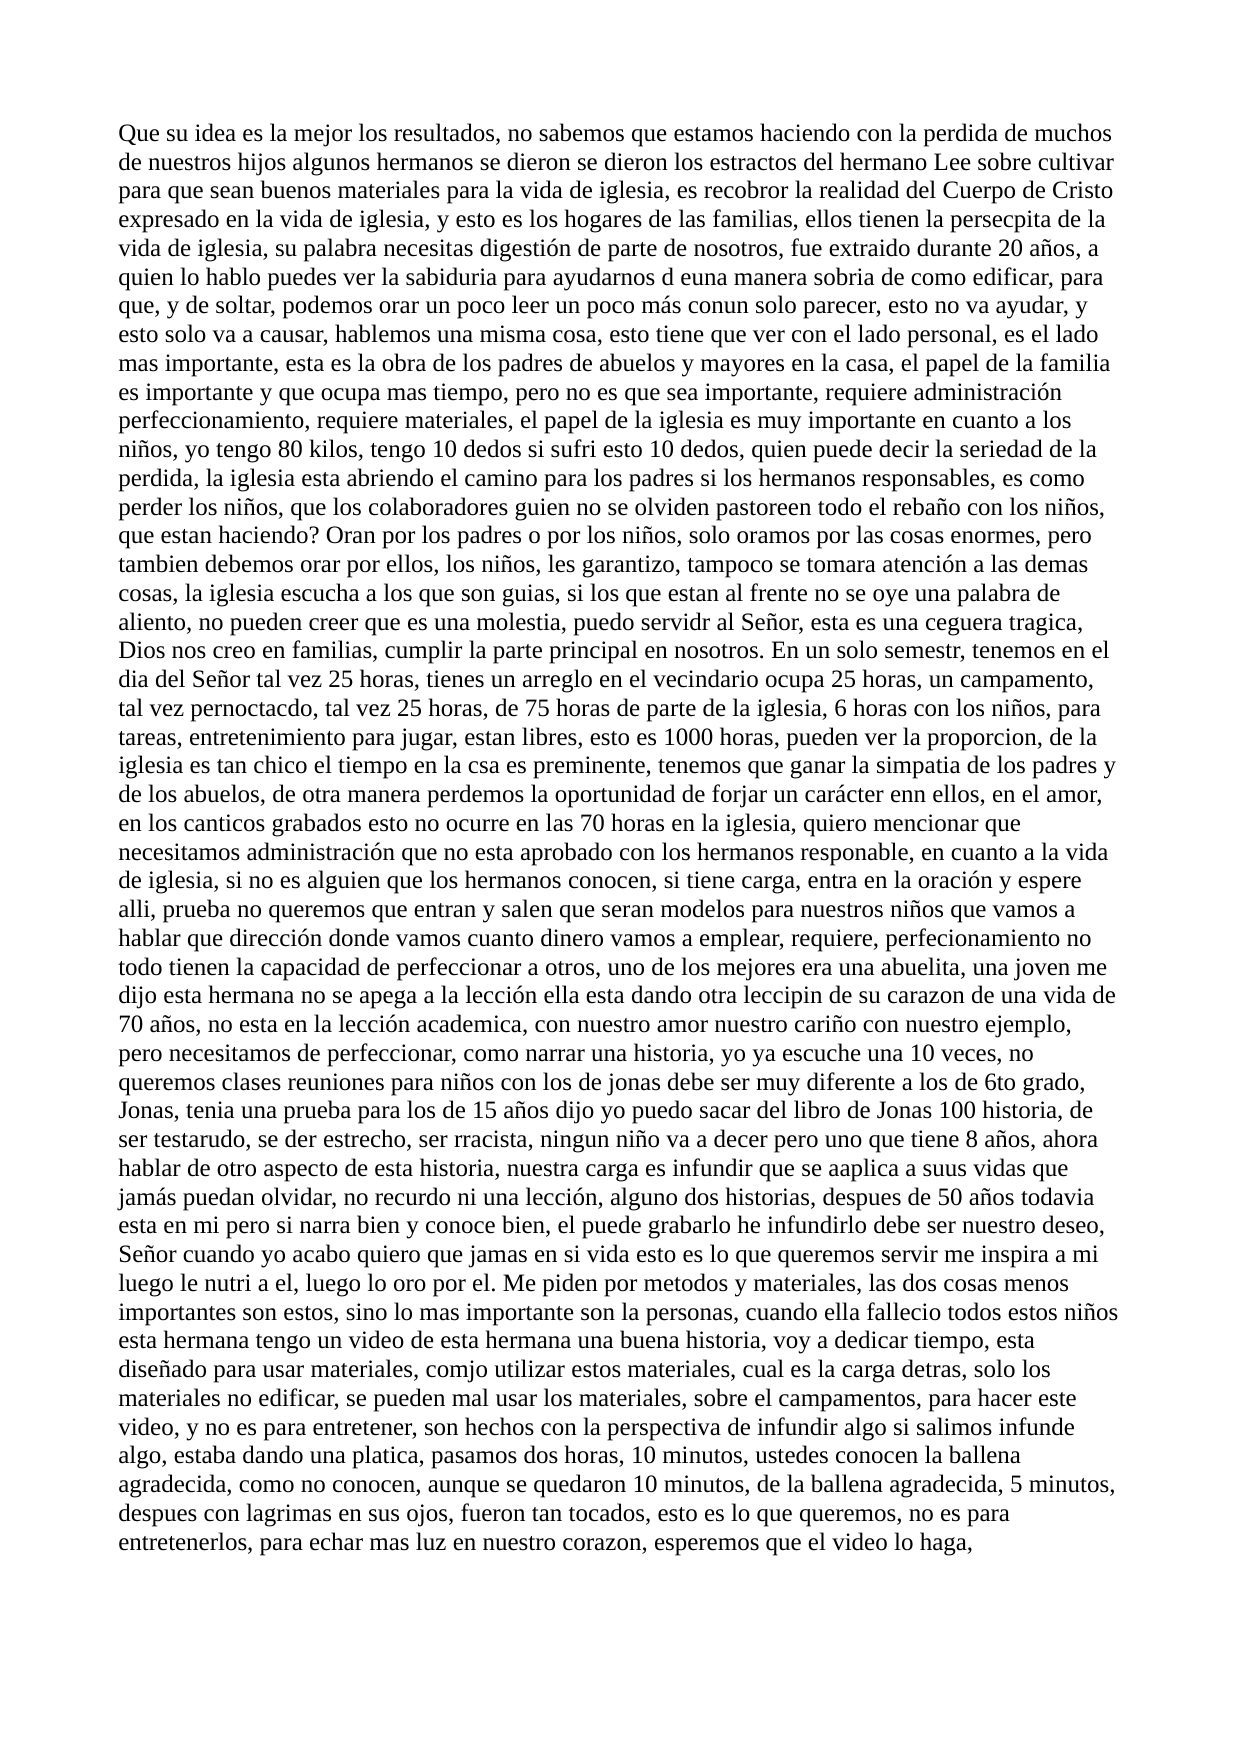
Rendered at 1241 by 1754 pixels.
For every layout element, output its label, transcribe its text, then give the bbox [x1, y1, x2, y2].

text Que su idea es la mejor los resultados, no sabemos que estamos haciendo con la perdida de muchos de nuestros hijos algunos hermanos se dieron se dieron los estractos del hermano Lee sobre cultivar para que sean buenos materiales para la vida de iglesia, es recobror la realidad del Cuerpo de Cristo expresado en la vida de iglesia, y esto es los hogares de las familias, ellos tienen la persecpita de la vida de iglesia, su palabra necesitas digestión de parte de nosotros, fue extraido durante 20 años, a quien lo hablo puedes ver la sabiduria para ayudarnos d euna manera sobria de como edificar, para que, y de soltar, podemos orar un poco leer un poco más conun solo parecer, esto no va ayudar, y esto solo va a causar, hablemos una misma cosa, esto tiene que ver con el lado personal, es el lado mas importante, esta es la obra de los padres de abuelos y mayores en la casa, el papel de la familia es importante y que ocupa mas tiempo, pero no es que sea importante, requiere administración perfeccionamiento, requiere materiales, el papel de la iglesia es muy importante en cuanto a los niños, yo tengo 80 kilos, tengo 10 dedos si sufri esto 10 dedos, quien puede decir la seriedad de la perdida, la iglesia esta abriendo el camino para los padres si los hermanos responsables, es como perder los niños, que los colaboradores guien no se olviden pastoreen todo el rebaño con los niños, que estan haciendo? Oran por los padres o por los niños, solo oramos por las cosas enormes, pero tambien debemos orar por ellos, los niños, les garantizo, tampoco se tomara atención a las demas cosas, la iglesia escucha a los que son guias, si los que estan al frente no se oye una palabra de aliento, no pueden creer que es una molestia, puedo servidr al Señor, esta es una ceguera tragica, Dios nos creo en familias, cumplir la parte principal en nosotros. En un solo semestr, tenemos en el dia del Señor tal vez 25 horas, tienes un arreglo en el vecindario ocupa 25 horas, un campamento, tal vez pernoctacdo, tal vez 25 horas, de 75 horas de parte de la iglesia, 6 horas con los niños, para tareas, entretenimiento para jugar, estan libres, esto es 1000 horas, pueden ver la proporcion, de la iglesia es tan chico el tiempo en la csa es preminente, tenemos que ganar la simpatia de los padres y de los abuelos, de otra manera perdemos la oportunidad de forjar un carácter enn ellos, en el amor, en los canticos grabados esto no ocurre en las 70 horas en la iglesia, quiero mencionar que necesitamos administración que no esta aprobado con los hermanos responable, en cuanto a la vida de iglesia, si no es alguien que los hermanos conocen, si tiene carga, entra en la oración y espere alli, prueba no queremos que entran y salen que seran modelos para nuestros niños que vamos a hablar que dirección donde vamos cuanto dinero vamos a emplear, requiere, perfecionamiento no todo tienen la capacidad de perfeccionar a otros, uno de los mejores era una abuelita, una joven me dijo esta hermana no se apega a la lección ella esta dando otra leccipin de su carazon de una vida de 70 años, no esta en la lección academica, con nuestro amor nuestro cariño con nuestro ejemplo, pero necesitamos de perfeccionar, como narrar una historia, yo ya escuche una 10 veces, no queremos clases reuniones para niños con los de jonas debe ser muy diferente a los de 6to grado, Jonas, tenia una prueba para los de 15 años dijo yo puedo sacar del libro de Jonas 100 historia, de ser testarudo, se der estrecho, ser rracista, ningun niño va a decer pero uno que tiene 8 años, ahora hablar de otro aspecto de esta historia, nuestra carga es infundir que se aaplica a suus vidas que jamás puedan olvidar, no recurdo ni una lección, alguno dos historias, despues de 50 años todavia esta en mi pero si narra bien y conoce bien, el puede grabarlo he infundirlo debe ser nuestro deseo, Señor cuando yo acabo quiero que jamas en si vida esto es lo que queremos servir me inspira a mi luego le nutri a el, luego lo oro por el. Me piden por metodos y materiales, las dos cosas menos importantes son estos, sino lo mas importante son la personas, cuando ella fallecio todos estos niños esta hermana tengo un video de esta hermana una buena historia, voy a dedicar tiempo, esta diseñado para usar materiales, comjo utilizar estos materiales, cual es la carga detras, solo los materiales no edificar, se pueden mal usar los materiales, sobre el campamentos, para hacer este video, y no es para entretener, son hechos con la perspectiva de infundir algo si salimos infunde algo, estaba dando una platica, pasamos dos horas, 10 minutos, ustedes conocen la ballena agradecida, como no conocen, aunque se quedaron 10 minutos, de la ballena agradecida, 5 minutos, despues con lagrimas en sus ojos, fueron tan tocados, esto es lo que queremos, no es para entretenerlos, para echar mas luz en nuestro corazon, esperemos que el video lo haga, [118, 118, 1122, 1556]
